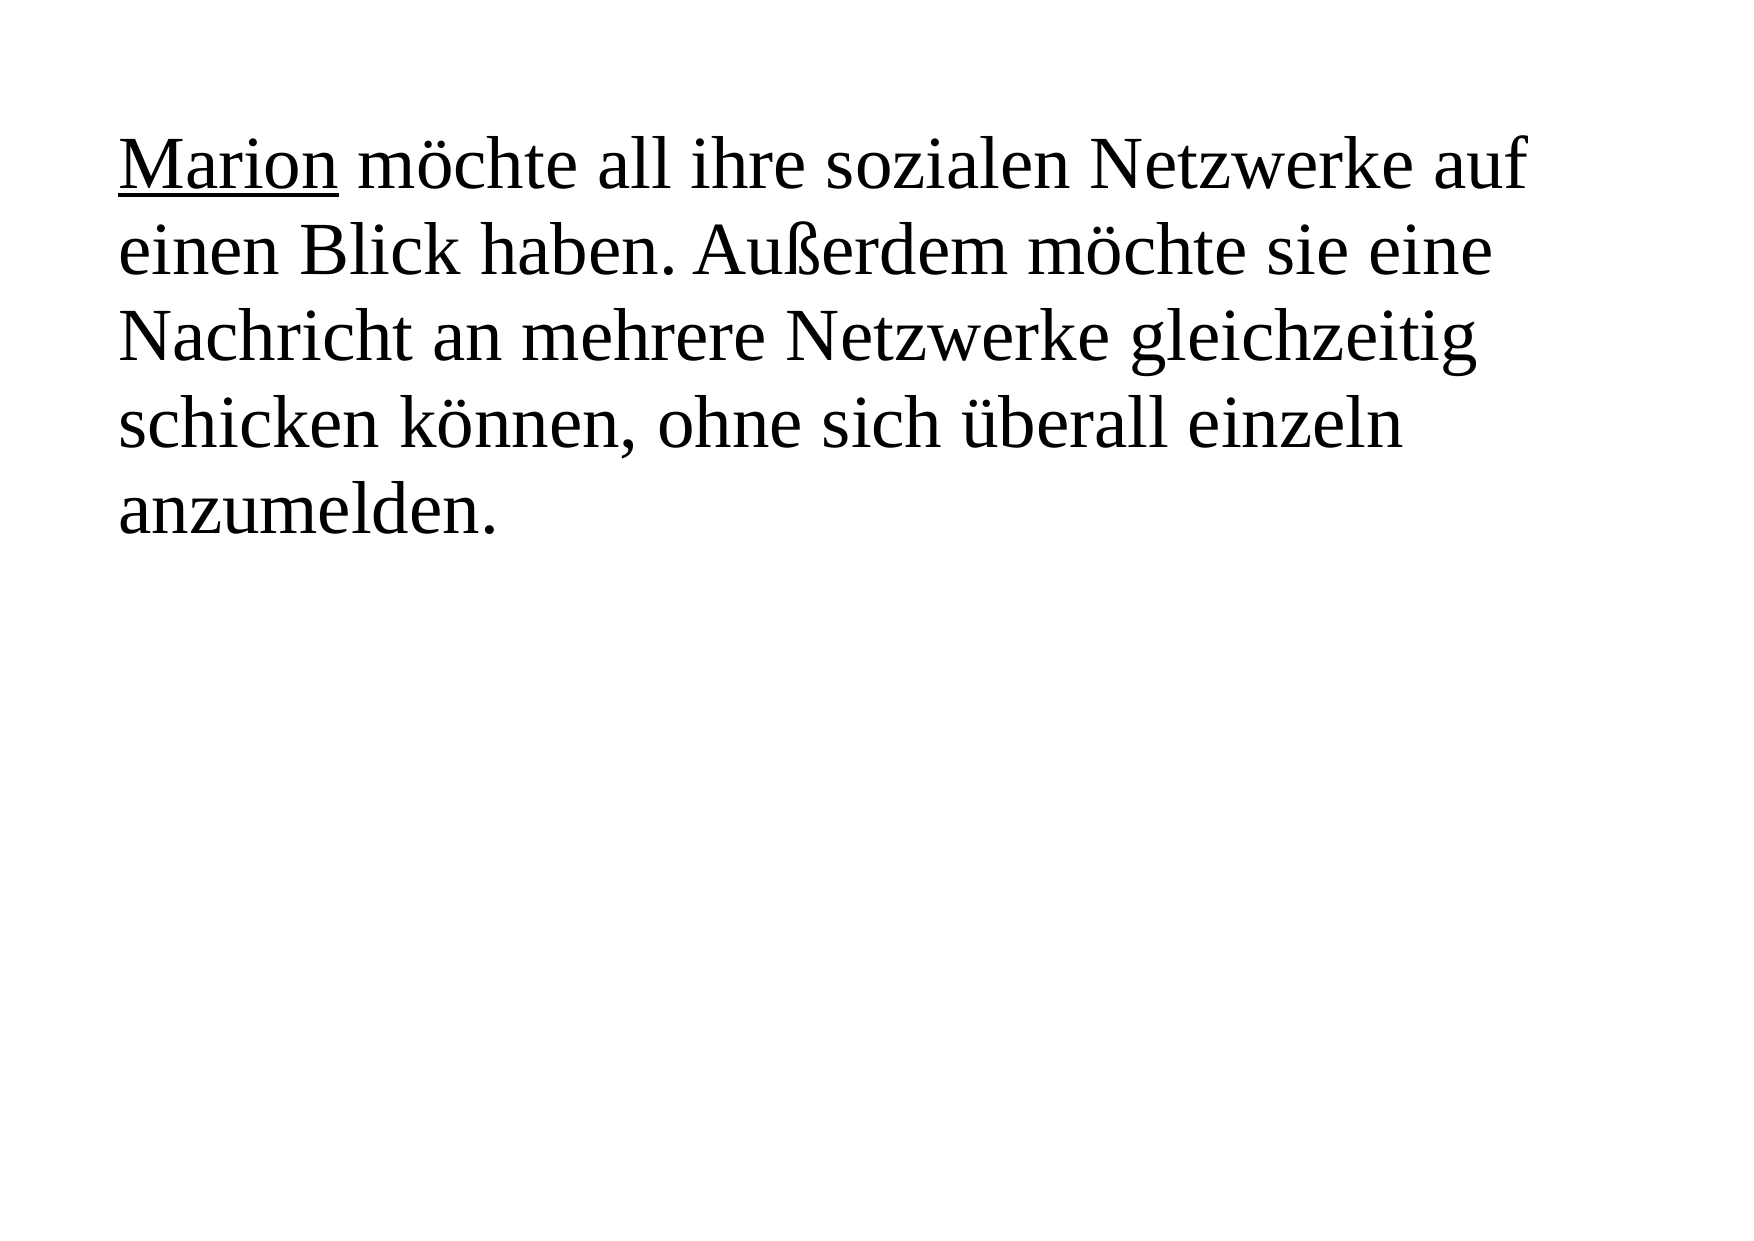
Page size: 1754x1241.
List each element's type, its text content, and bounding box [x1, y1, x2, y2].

text Marion möchte all ihre sozialen Netzwerke auf einen Blick haben. Außerdem möchte sie eine Nachricht an mehrere Netzwerke gleichzeitig schicken können, ohne sich überall einzeln anzumelden. [118, 118, 1636, 549]
